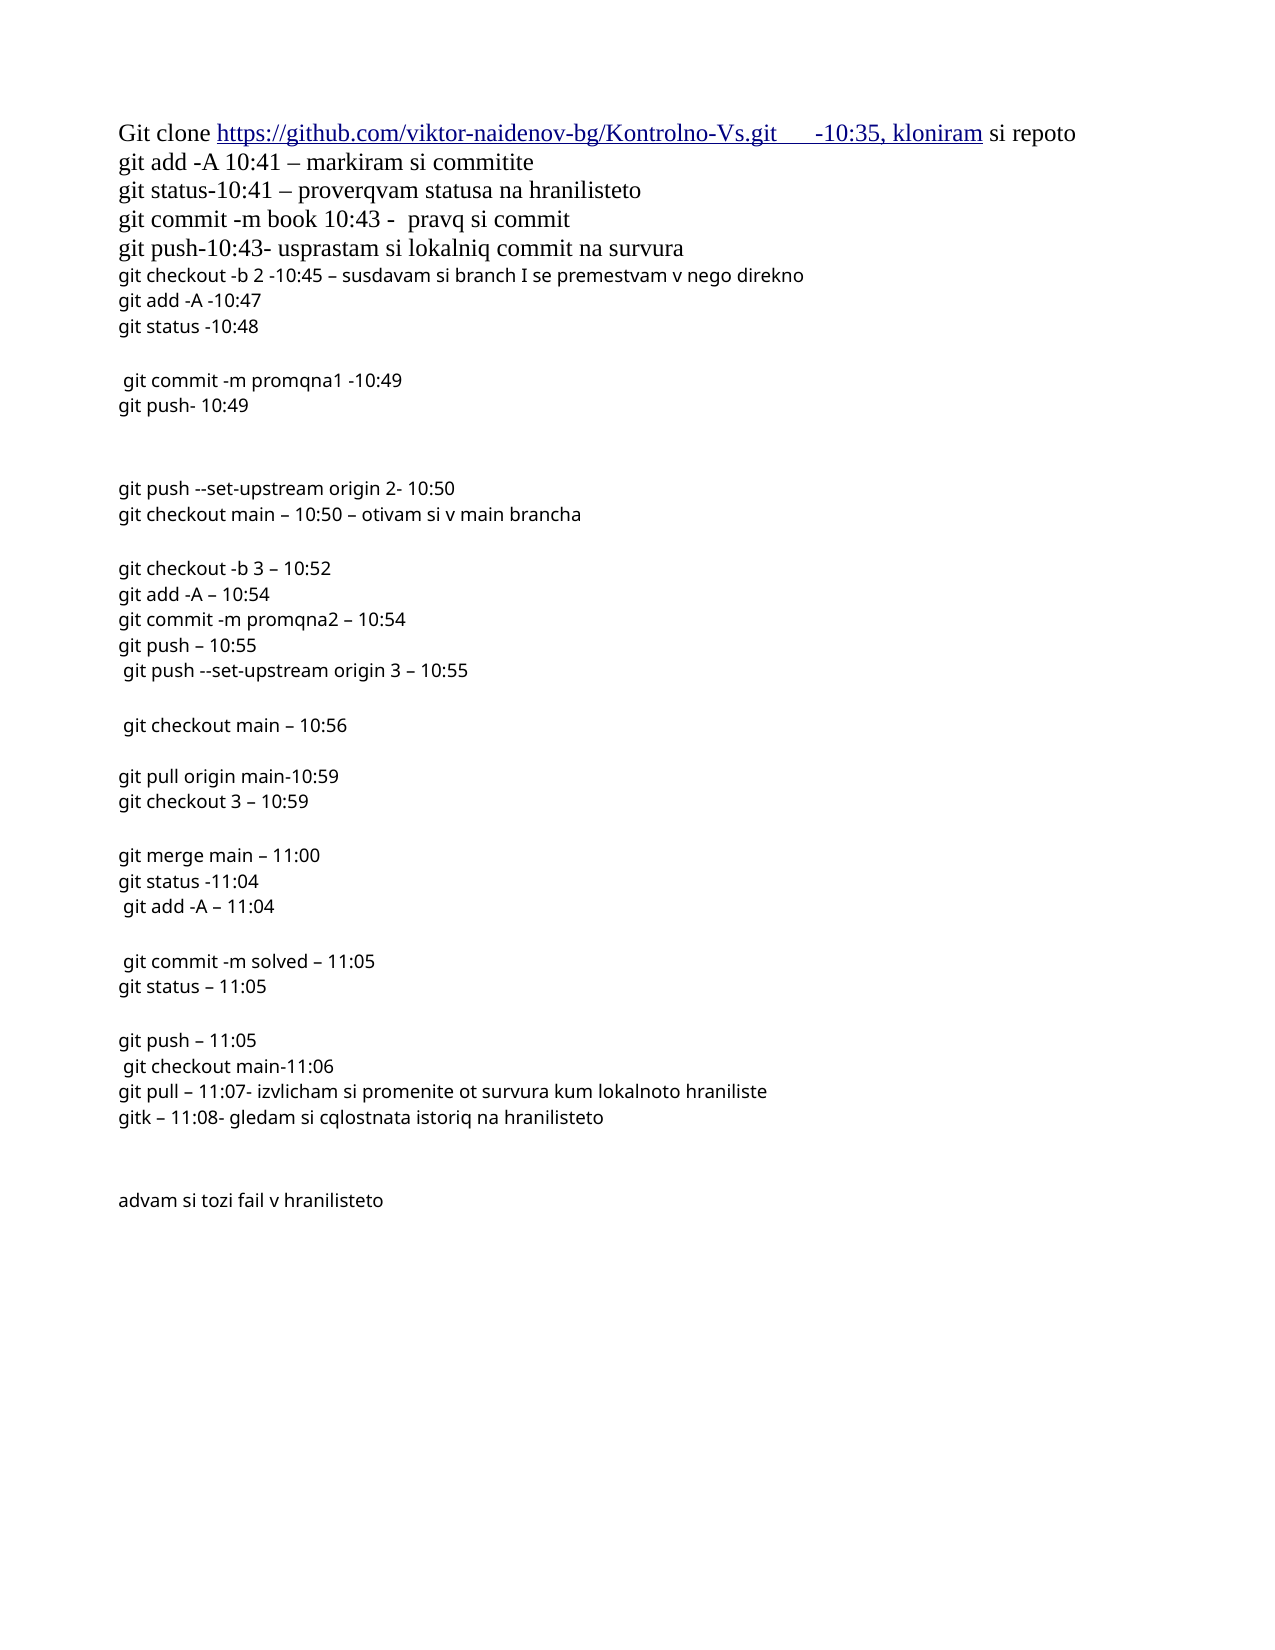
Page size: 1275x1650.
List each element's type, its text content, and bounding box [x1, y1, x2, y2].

text git checkout main – 10:56 [118, 712, 1157, 737]
text git add -A -10:47 [118, 287, 1157, 313]
text git checkout -b 3 – 10:52 [118, 556, 1157, 581]
text git push- 10:49 [118, 393, 1157, 418]
text git push --set-upstream origin 3 – 10:55 [118, 658, 1157, 683]
text gitk – 11:08- gledam si cqlostnata istoriq na hranilisteto [118, 1104, 1157, 1130]
text git push – 10:55 [118, 632, 1157, 658]
text git pull origin main-10:59 [118, 763, 1157, 788]
text git checkout -b 2 -10:45 – susdavam si branch I se premestvam v nego direkno [118, 262, 1157, 287]
text git add -A – 10:54 [118, 581, 1157, 607]
text git merge main – 11:00 [118, 843, 1157, 868]
text git pull – 11:07- izvlicham si promenite ot survura kum lokalnoto hraniliste [118, 1079, 1157, 1104]
text git status -11:04 [118, 868, 1157, 894]
text git commit -m solved – 11:05 [118, 948, 1157, 973]
text git commit -m promqna1 -10:49 [118, 367, 1157, 393]
text git push --set-upstream origin 2- 10:50 [118, 476, 1157, 501]
text git commit -m book 10:43 - pravq si commit [118, 204, 1157, 233]
text git add -A 10:41 – markiram si commitite [118, 147, 1157, 176]
text git commit -m promqna2 – 10:54 [118, 607, 1157, 632]
text git status-10:41 – proverqvam statusa na hranilisteto [118, 176, 1157, 204]
text git push-10:43- usprastam si lokalniq commit na survura [118, 233, 1157, 262]
text advam si tozi fail v hranilisteto [118, 1187, 1157, 1213]
text git checkout 3 – 10:59 [118, 788, 1157, 814]
text git checkout main-11:06 [118, 1053, 1157, 1079]
text git push – 11:05 [118, 1028, 1157, 1053]
text git status – 11:05 [118, 973, 1157, 999]
text git add -A – 11:04 [118, 894, 1157, 919]
text Git clone https://github.com/viktor-naidenov-bg/Kontrolno-Vs.git -10:35, kloniram si repoto [118, 118, 1157, 147]
text git status -10:48 [118, 313, 1157, 338]
text git checkout main – 10:50 – otivam si v main brancha [118, 501, 1157, 527]
